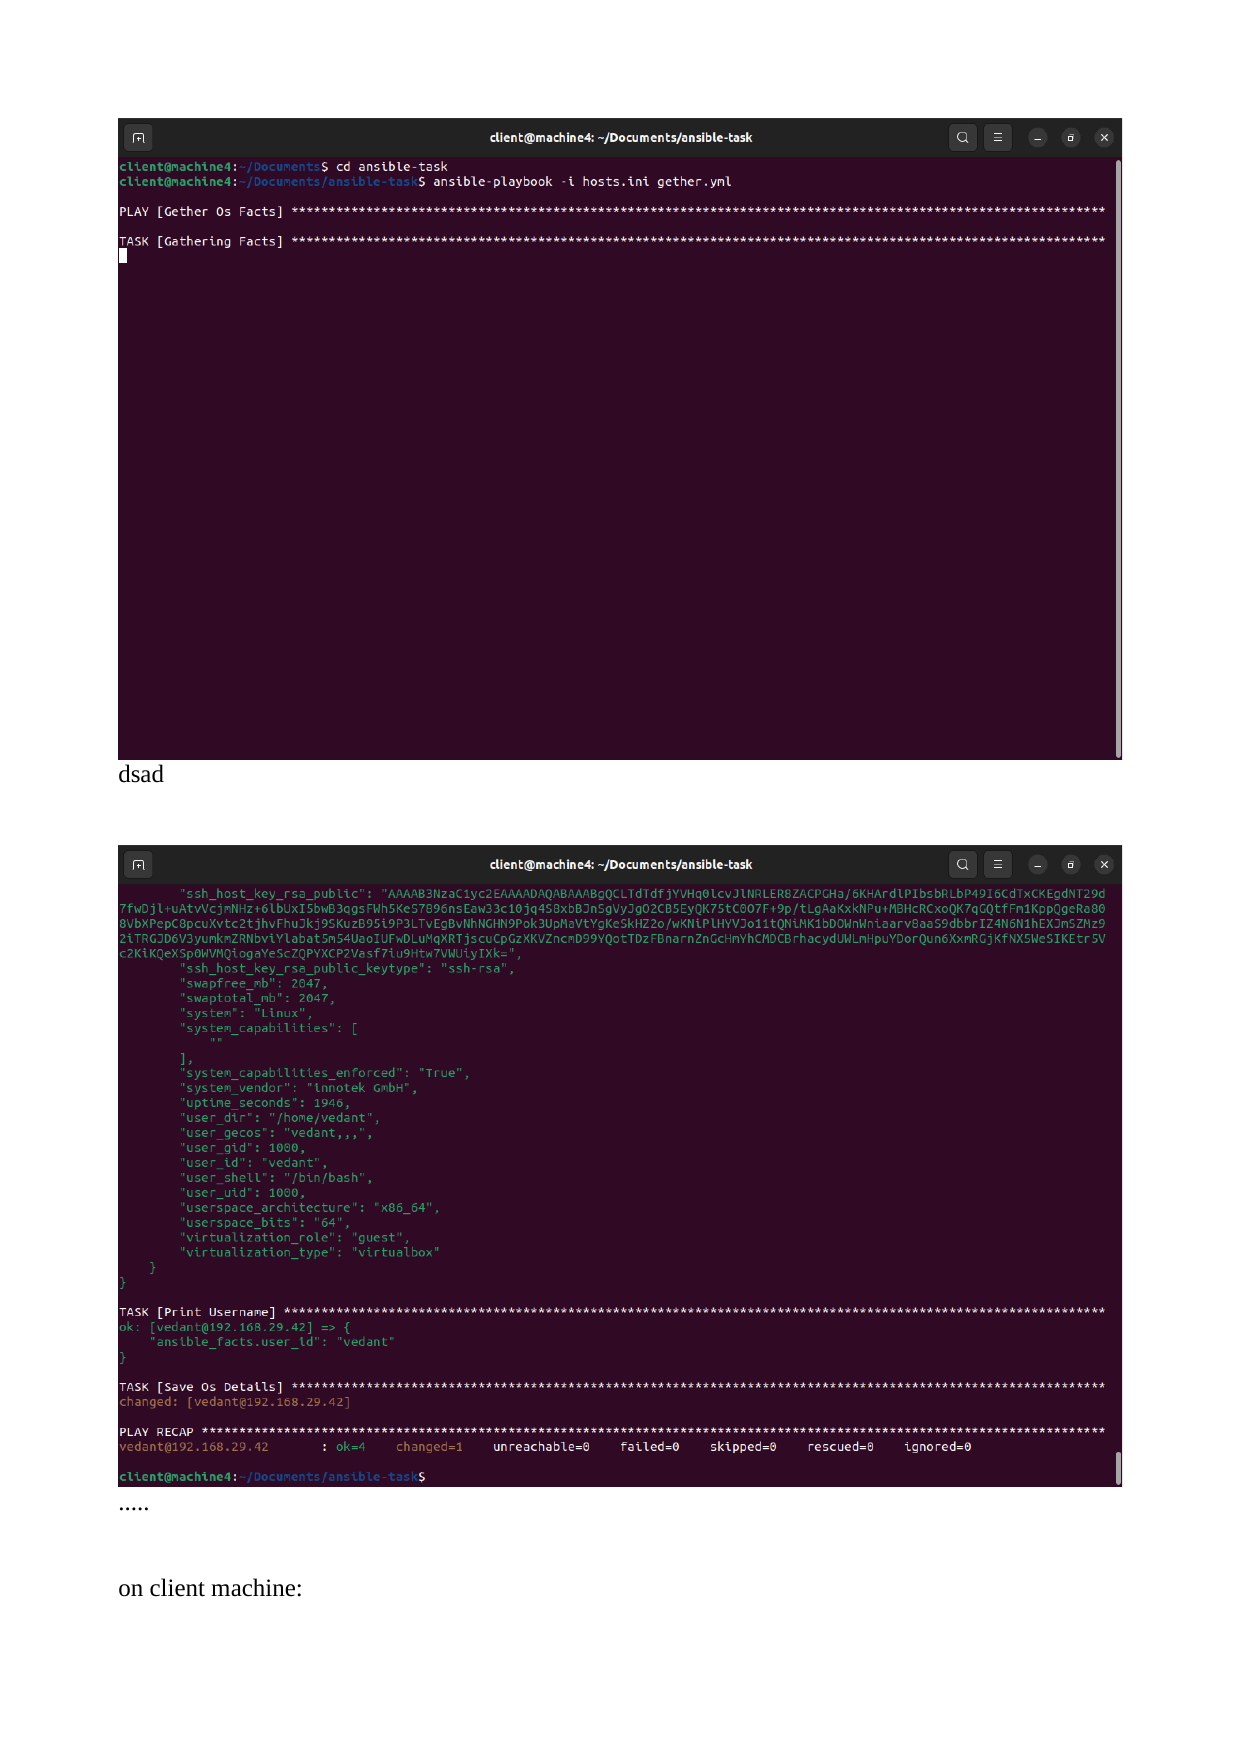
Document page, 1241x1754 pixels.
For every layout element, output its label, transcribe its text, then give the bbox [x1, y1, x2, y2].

picture [118, 845, 1123, 1487]
text on client machine: [118, 1573, 1122, 1602]
text dsad [118, 760, 1122, 788]
text ..... [118, 1487, 1122, 1516]
picture [118, 118, 1123, 760]
